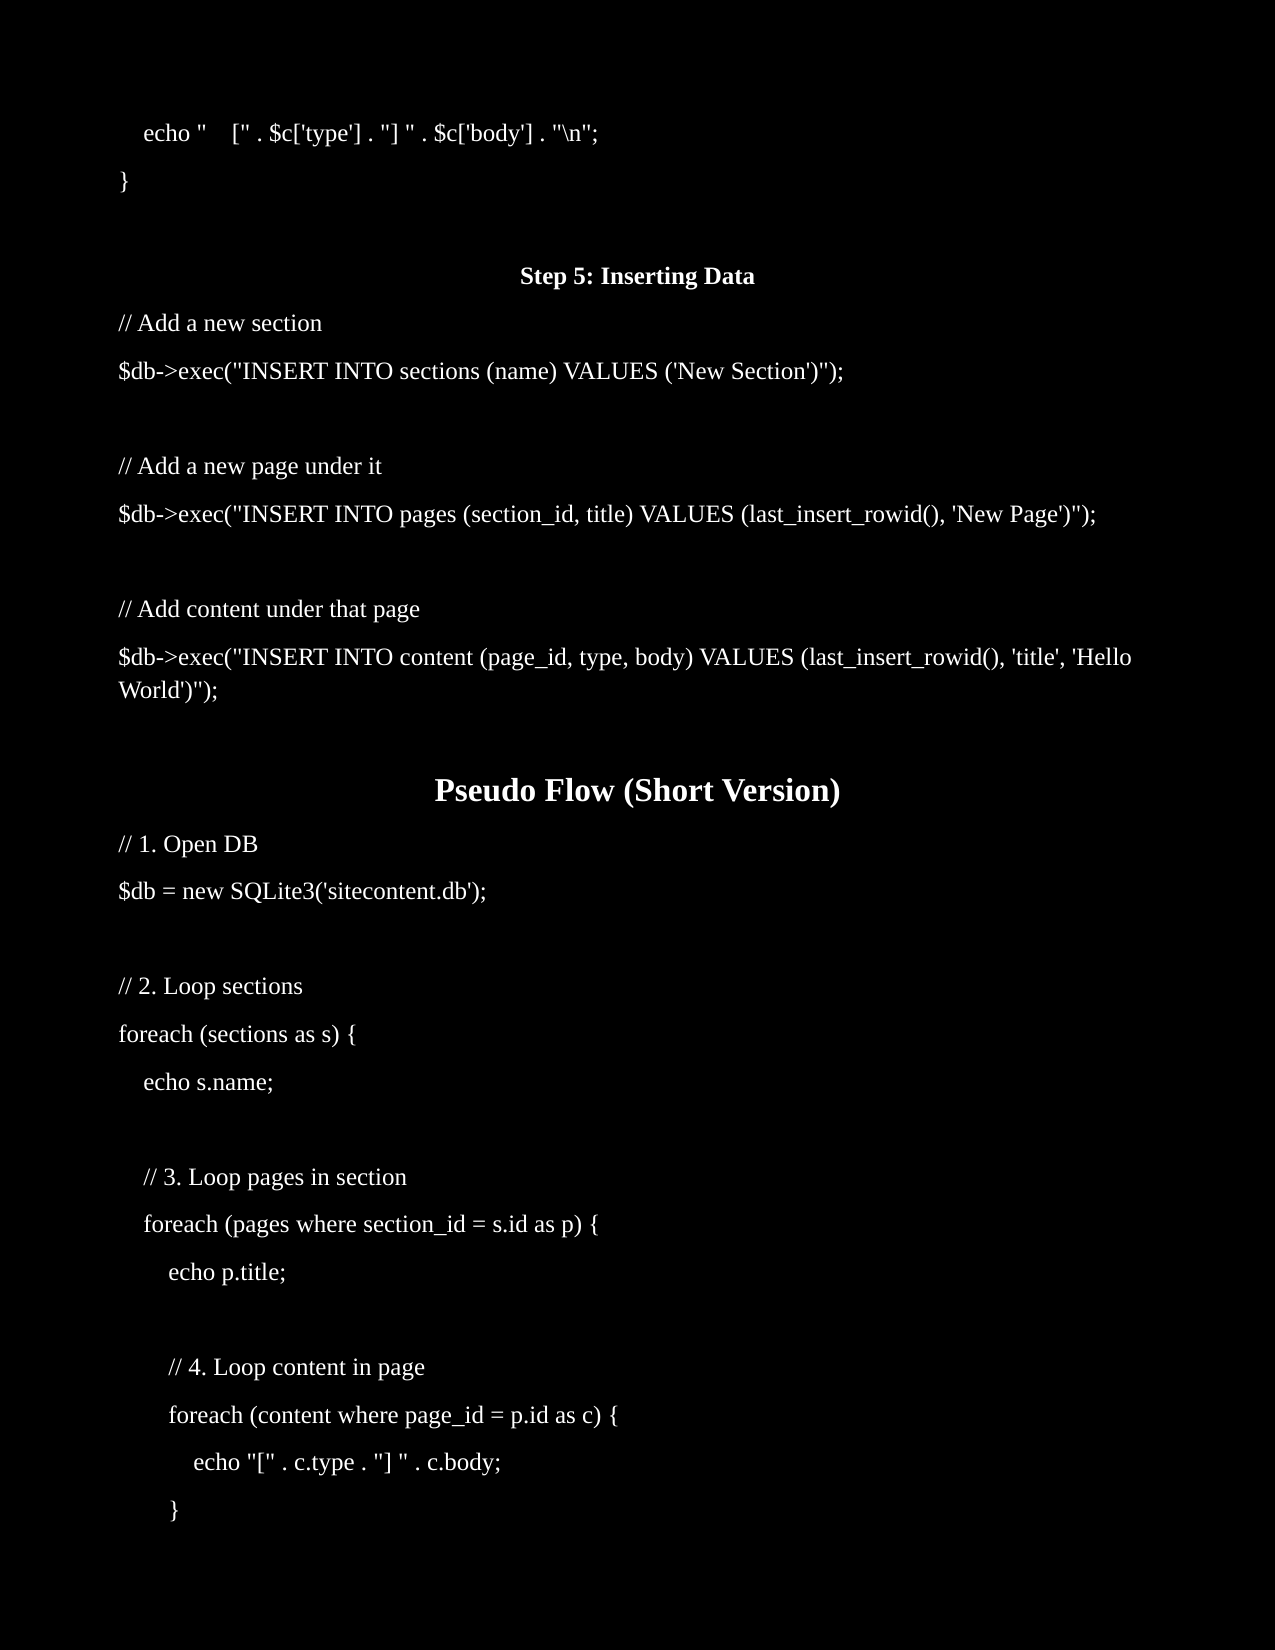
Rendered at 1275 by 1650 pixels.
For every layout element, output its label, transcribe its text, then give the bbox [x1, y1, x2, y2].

text echo p.title; [118, 1257, 1157, 1286]
text // 2. Loop sections [118, 971, 1157, 1000]
text // Add content under that page [118, 594, 1157, 623]
text echo s.name; [118, 1067, 1157, 1095]
text foreach (content where page_id = p.id as c) { [118, 1400, 1157, 1429]
text Pseudo Flow (Short Version) [118, 770, 1157, 808]
text // 1. Open DB [118, 829, 1157, 857]
text } [118, 166, 1157, 194]
text $db->exec("INSERT INTO content (page_id, type, body) VALUES (last_insert_rowid(), 'title', 'Hello World')"); [118, 642, 1157, 703]
text // 4. Loop content in page [118, 1352, 1157, 1381]
text echo " [" . $c['type'] . "] " . $c['body'] . "\n"; [118, 118, 1157, 147]
text // 3. Loop pages in section [118, 1162, 1157, 1191]
text // Add a new page under it [118, 451, 1157, 480]
text } [118, 1495, 1157, 1524]
text foreach (pages where section_id = s.id as p) { [118, 1209, 1157, 1238]
text echo "[" . c.type . "] " . c.body; [118, 1447, 1157, 1476]
text $db->exec("INSERT INTO pages (section_id, title) VALUES (last_insert_rowid(), 'New Page')"); [118, 499, 1157, 528]
text $db = new SQLite3('sitecontent.db'); [118, 876, 1157, 905]
text foreach (sections as s) { [118, 1019, 1157, 1048]
text $db->exec("INSERT INTO sections (name) VALUES ('New Section')"); [118, 356, 1157, 385]
text Step 5: Inserting Data [118, 261, 1157, 290]
text // Add a new section [118, 308, 1157, 337]
